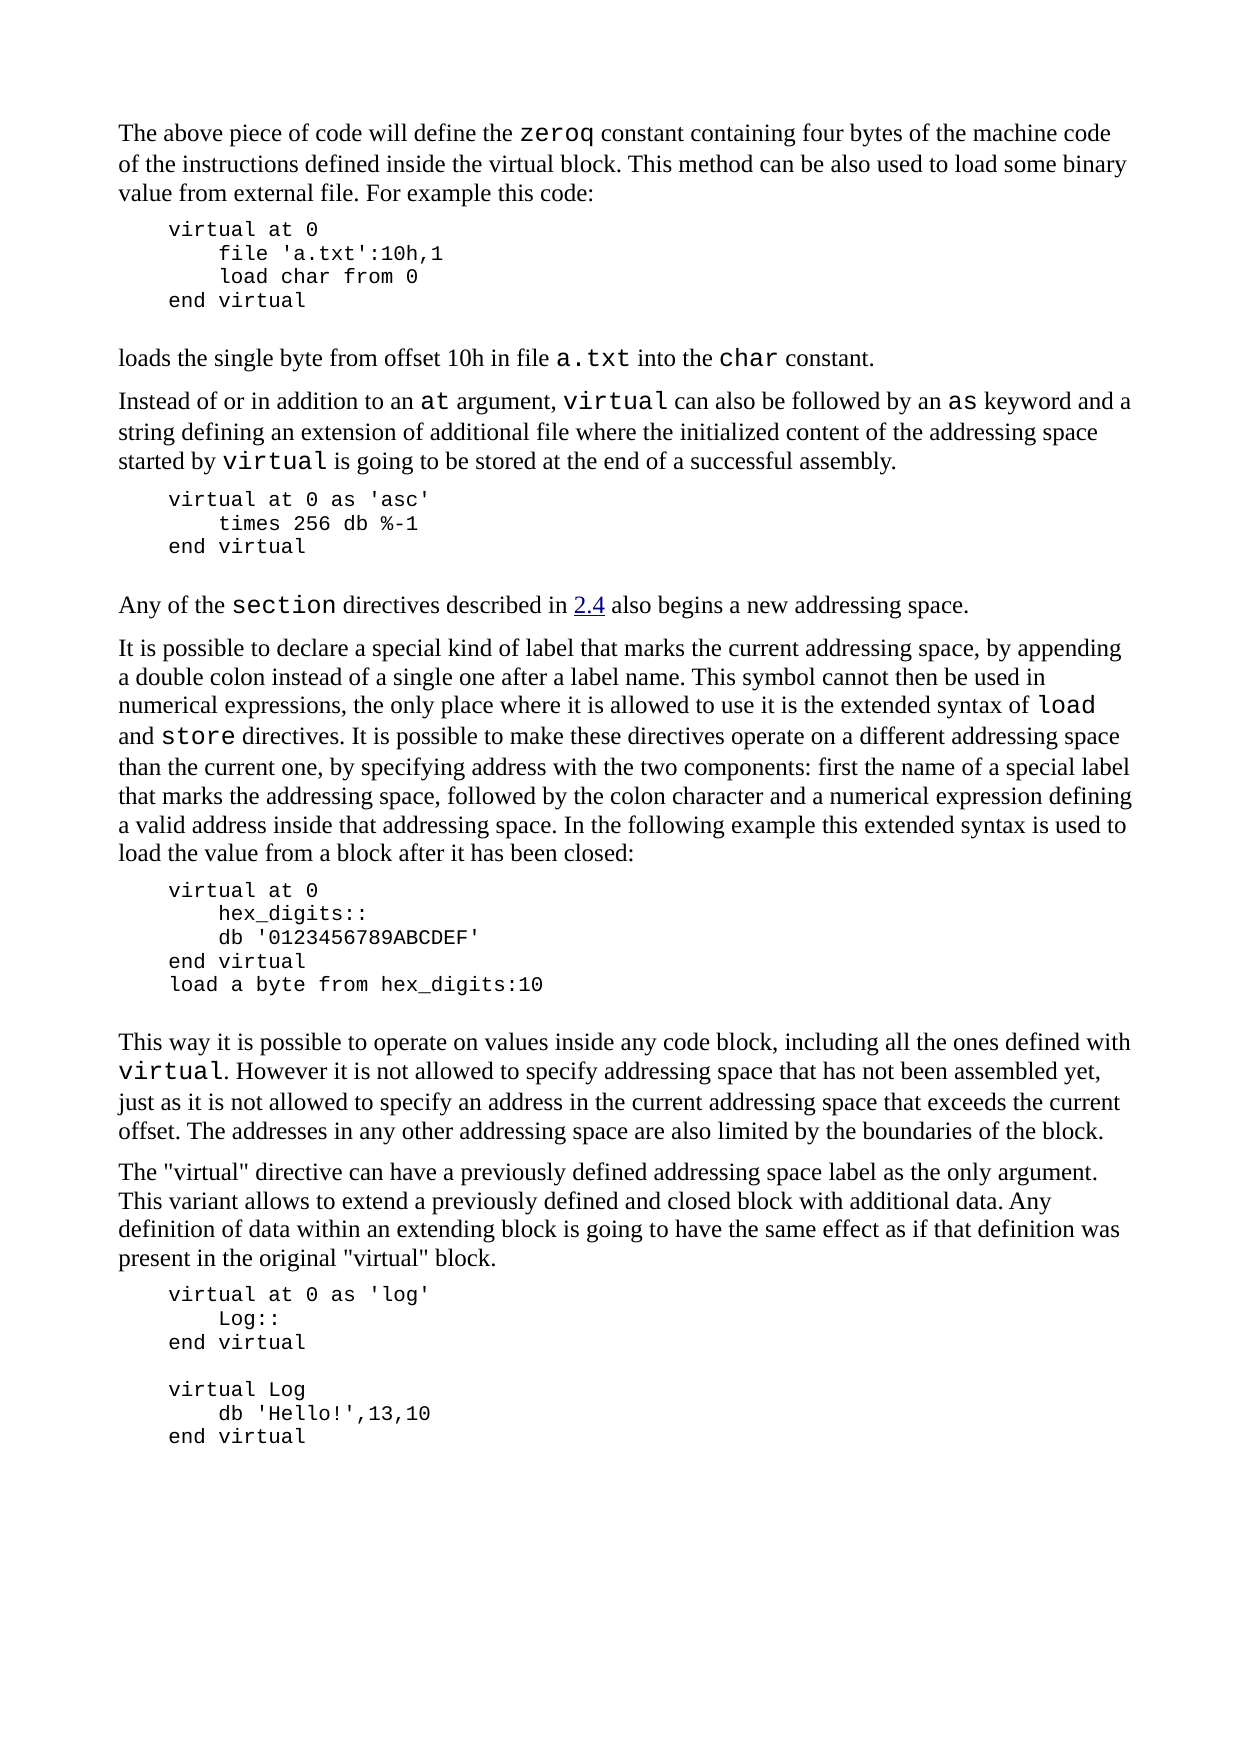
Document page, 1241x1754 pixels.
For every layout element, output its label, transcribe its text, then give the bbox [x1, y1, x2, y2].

text end virtual [118, 537, 1137, 560]
text This way it is possible to operate on values inside any code block, including all the ones defined with virtual. However it is not allowed to specify addressing space that has not been assembled yet, just as it is not allowed to specify an address in the current addressing space that exceeds the current offset. The addresses in any other addressing space are also limited by the boundaries of the block. [118, 1027, 1137, 1144]
text virtual Log [118, 1379, 1137, 1403]
text virtual at 0 [118, 880, 1137, 903]
text Instead of or in addition to an at argument, virtual can also be followed by an as keyword and a string defining an extension of additional file where the initialized content of the addressing space started by virtual is going to be stored at the end of a successful assembly. [118, 386, 1137, 477]
text virtual at 0 [118, 219, 1137, 243]
text db 'Hello!',13,10 [118, 1403, 1137, 1426]
text The above piece of code will define the zeroq constant containing four bytes of the machine code of the instructions defined inside the virtual block. This method can be also used to load some binary value from external file. For example this code: [118, 118, 1137, 206]
text end virtual [118, 1332, 1137, 1355]
text end virtual [118, 1426, 1137, 1450]
text loads the single byte from offset 10h in file a.txt into the char constant. [118, 343, 1137, 374]
text The "virtual" directive can have a previously defined addressing space label as the only argument. This variant allows to extend a previously defined and closed block with additional data. Any definition of data within an extending block is going to have the same effect as if that definition was present in the original "virtual" block. [118, 1157, 1137, 1272]
text db '0123456789ABCDEF' [118, 927, 1137, 951]
text end virtual [118, 951, 1137, 974]
text times 256 db %-1 [118, 513, 1137, 537]
text load a byte from hex_digits:10 [118, 974, 1137, 998]
text Log:: [118, 1308, 1137, 1332]
text end virtual [118, 290, 1137, 313]
text hex_digits:: [118, 903, 1137, 927]
text virtual at 0 as 'log' [118, 1284, 1137, 1308]
text file 'a.txt':10h,1 [118, 243, 1137, 266]
text Any of the section directives described in 2.4 also begins a new addressing space. [118, 590, 1137, 621]
text It is possible to declare a special kind of label that marks the current addressing space, by appending a double colon instead of a single one after a label name. This symbol cannot then be used in numerical expressions, the only place where it is allowed to use it is the extended syntax of load and store directives. It is possible to make these directives operate on a different addressing space than the current one, by specifying address with the two components: first the name of a special label that marks the addressing space, followed by the colon character and a numerical expression defining a valid address inside that addressing space. In the following example this extended syntax is used to load the value from a block after it has been closed: [118, 633, 1137, 867]
text load char from 0 [118, 266, 1137, 290]
text virtual at 0 as 'asc' [118, 489, 1137, 513]
